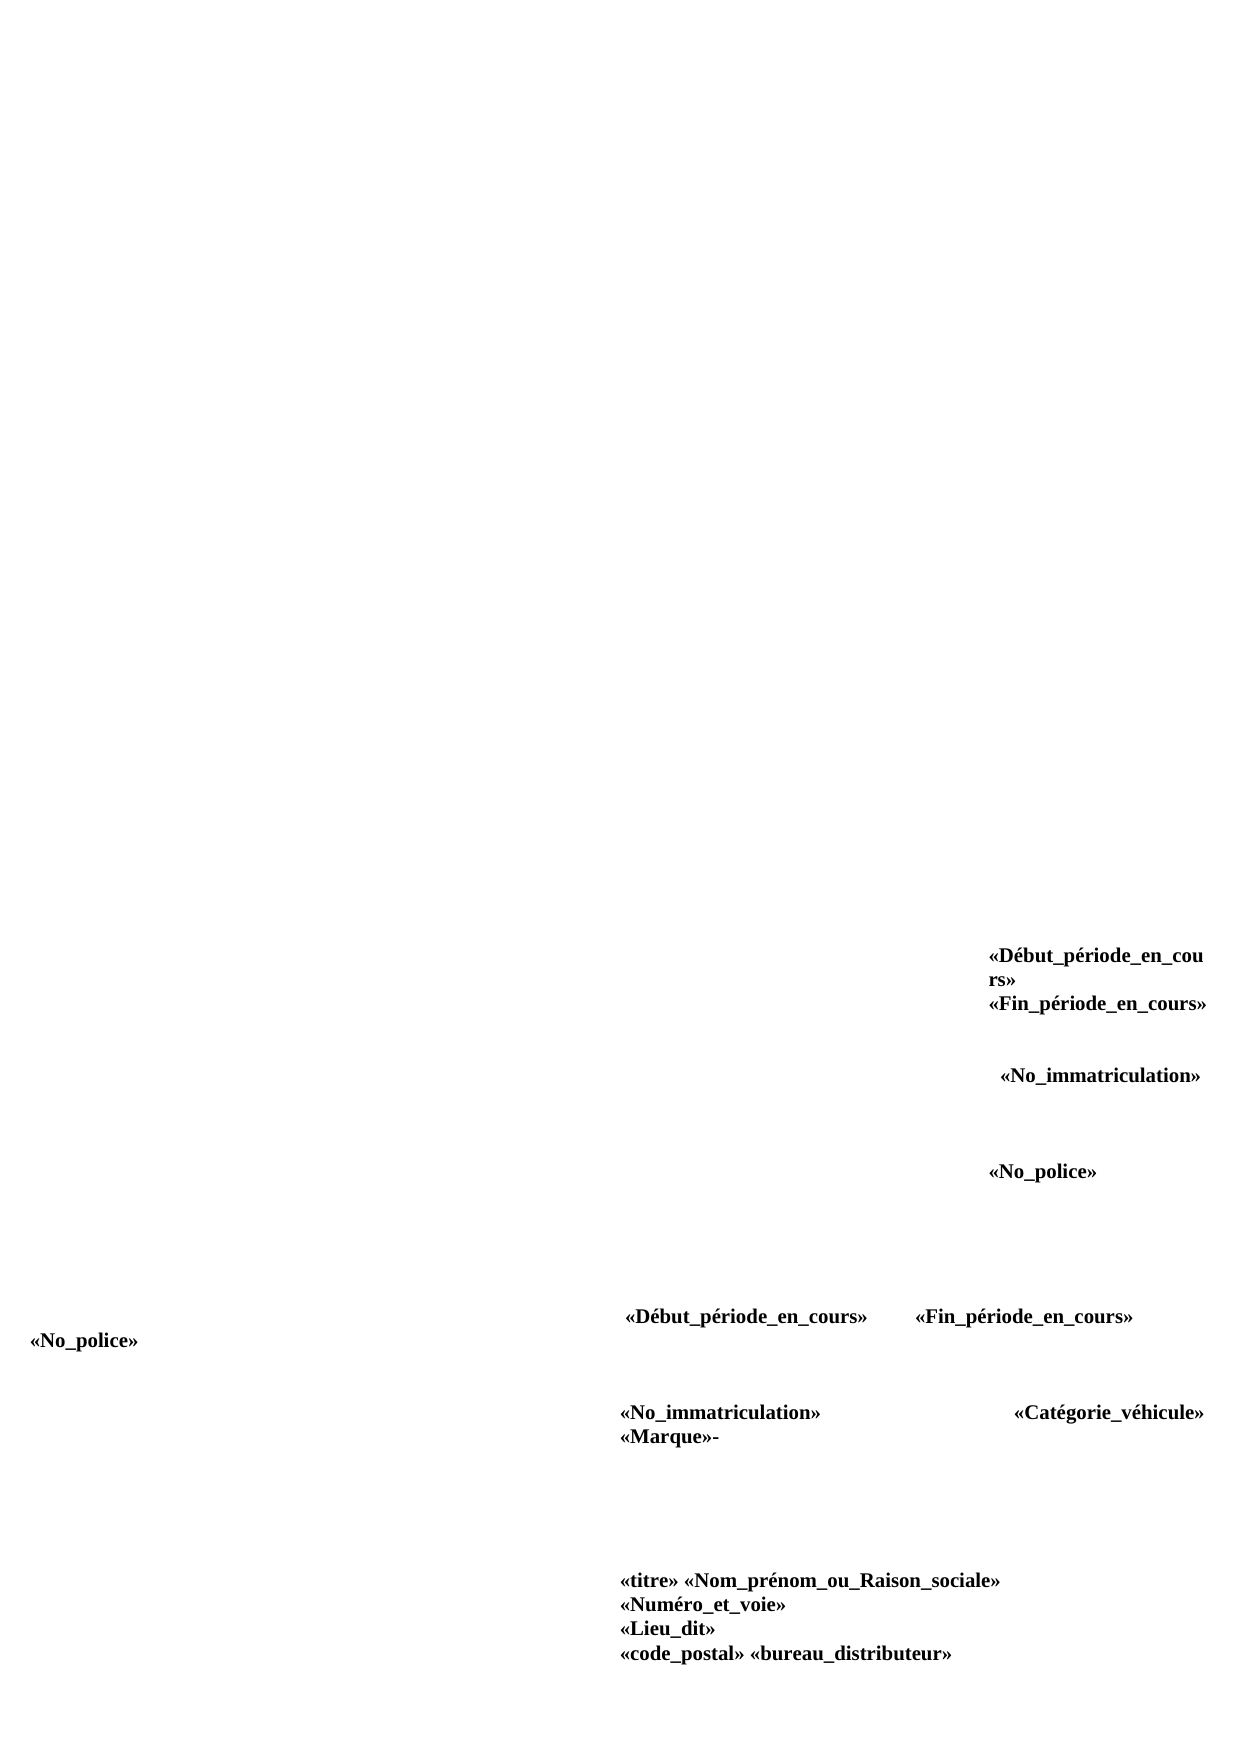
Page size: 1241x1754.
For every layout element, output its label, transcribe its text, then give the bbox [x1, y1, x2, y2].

text «No_immatriculation» [914, 1063, 1212, 1087]
text «No_immatriculation» «Catégorie_véhicule» «Marque»- [619, 1400, 1212, 1448]
text «Début_période_en_cours» «Fin_période_en_cours» [988, 943, 1212, 1015]
text «code_postal» «bureau_distributeur» [29, 1640, 1212, 1664]
text «Numéro_et_voie» [29, 1592, 1212, 1616]
text «Début_période_en_cours» «Fin_période_en_cours» «No_police» [29, 1303, 1212, 1352]
text «titre» «Nom_prénom_ou_Raison_sociale» [29, 1568, 1212, 1592]
text «Lieu_dit» [29, 1616, 1212, 1640]
text «No_police» [132, 1159, 1212, 1183]
